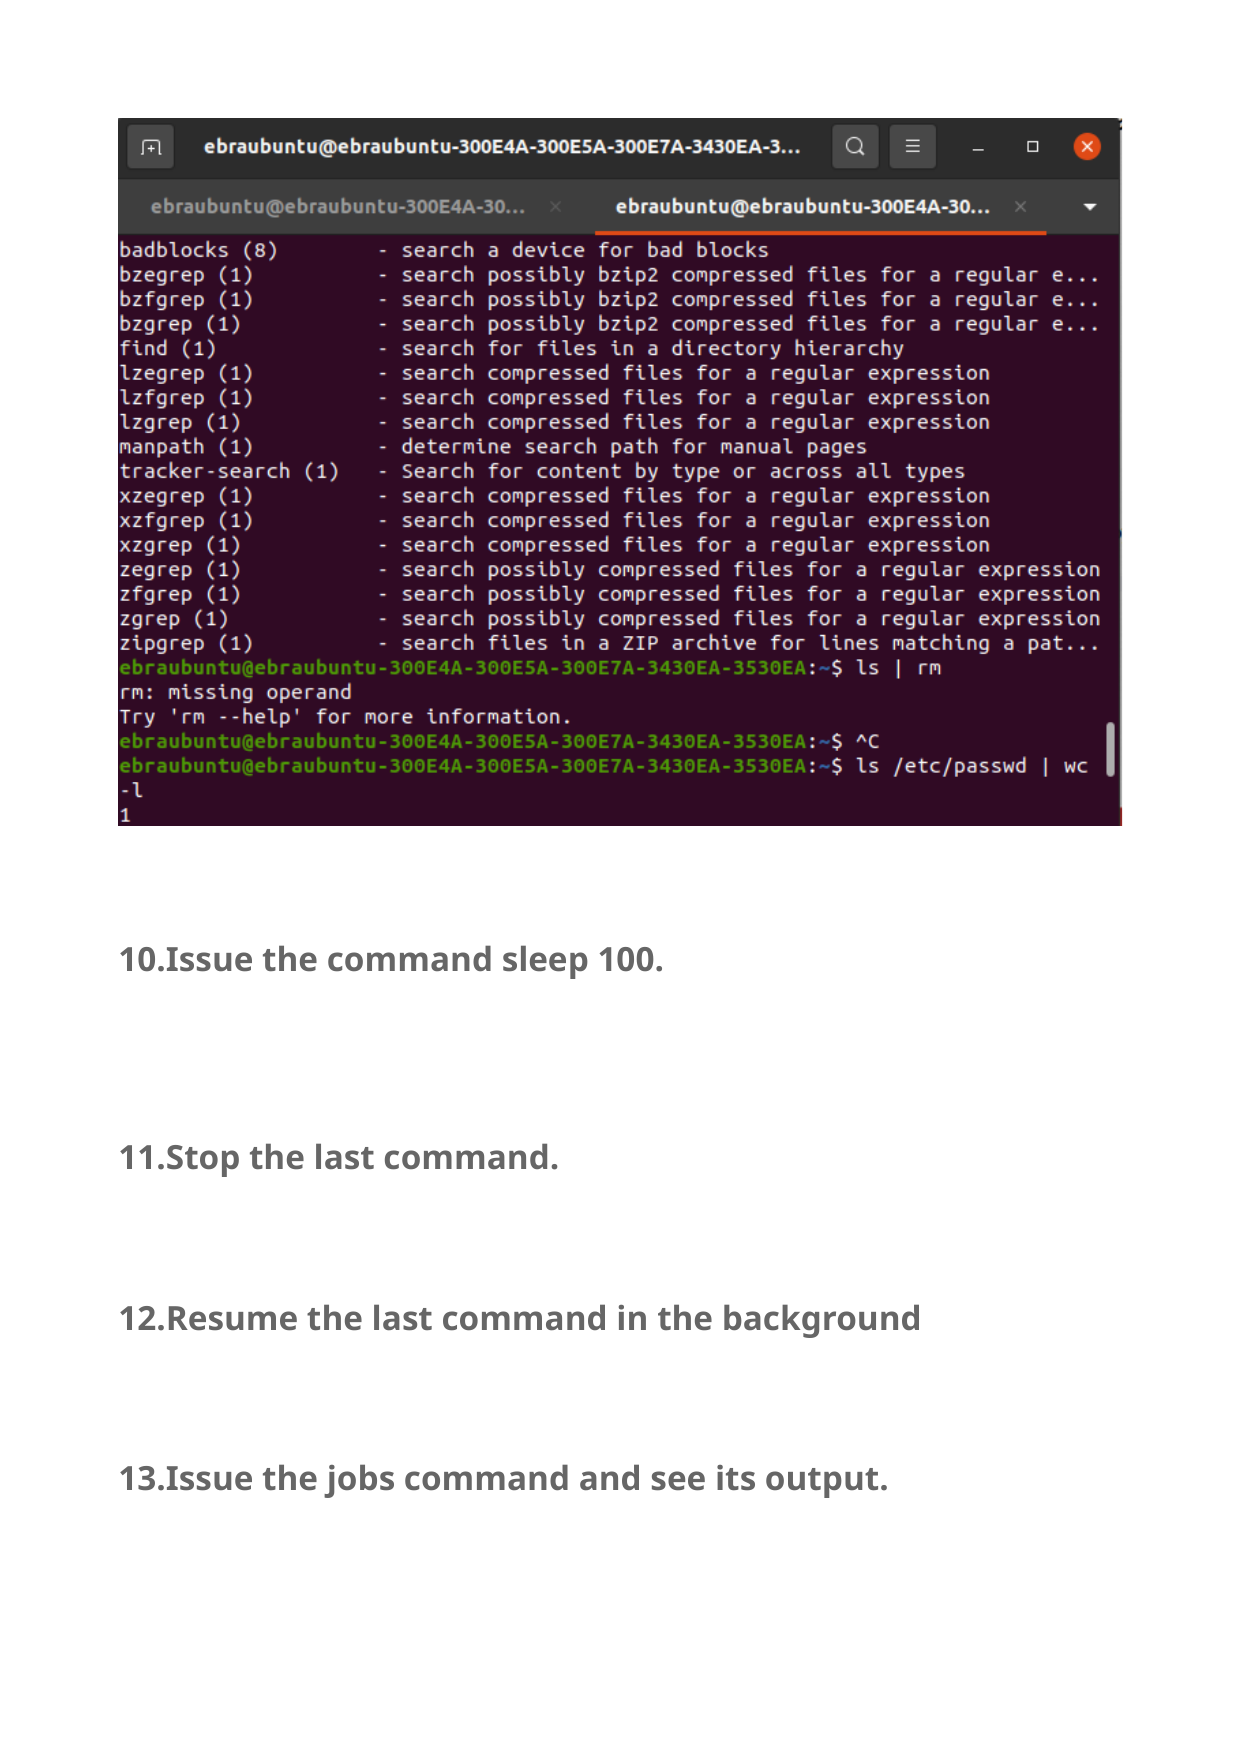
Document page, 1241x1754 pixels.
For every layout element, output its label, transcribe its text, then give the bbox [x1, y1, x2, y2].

text 11.Stop the last command. [118, 1096, 1122, 1179]
text 10.Issue the command sleep 100. [118, 897, 1122, 981]
picture [118, 118, 1123, 826]
text 12.Resume the last command in the background [118, 1256, 1122, 1340]
text 13.Issue the jobs command and see its output. [118, 1417, 1122, 1500]
